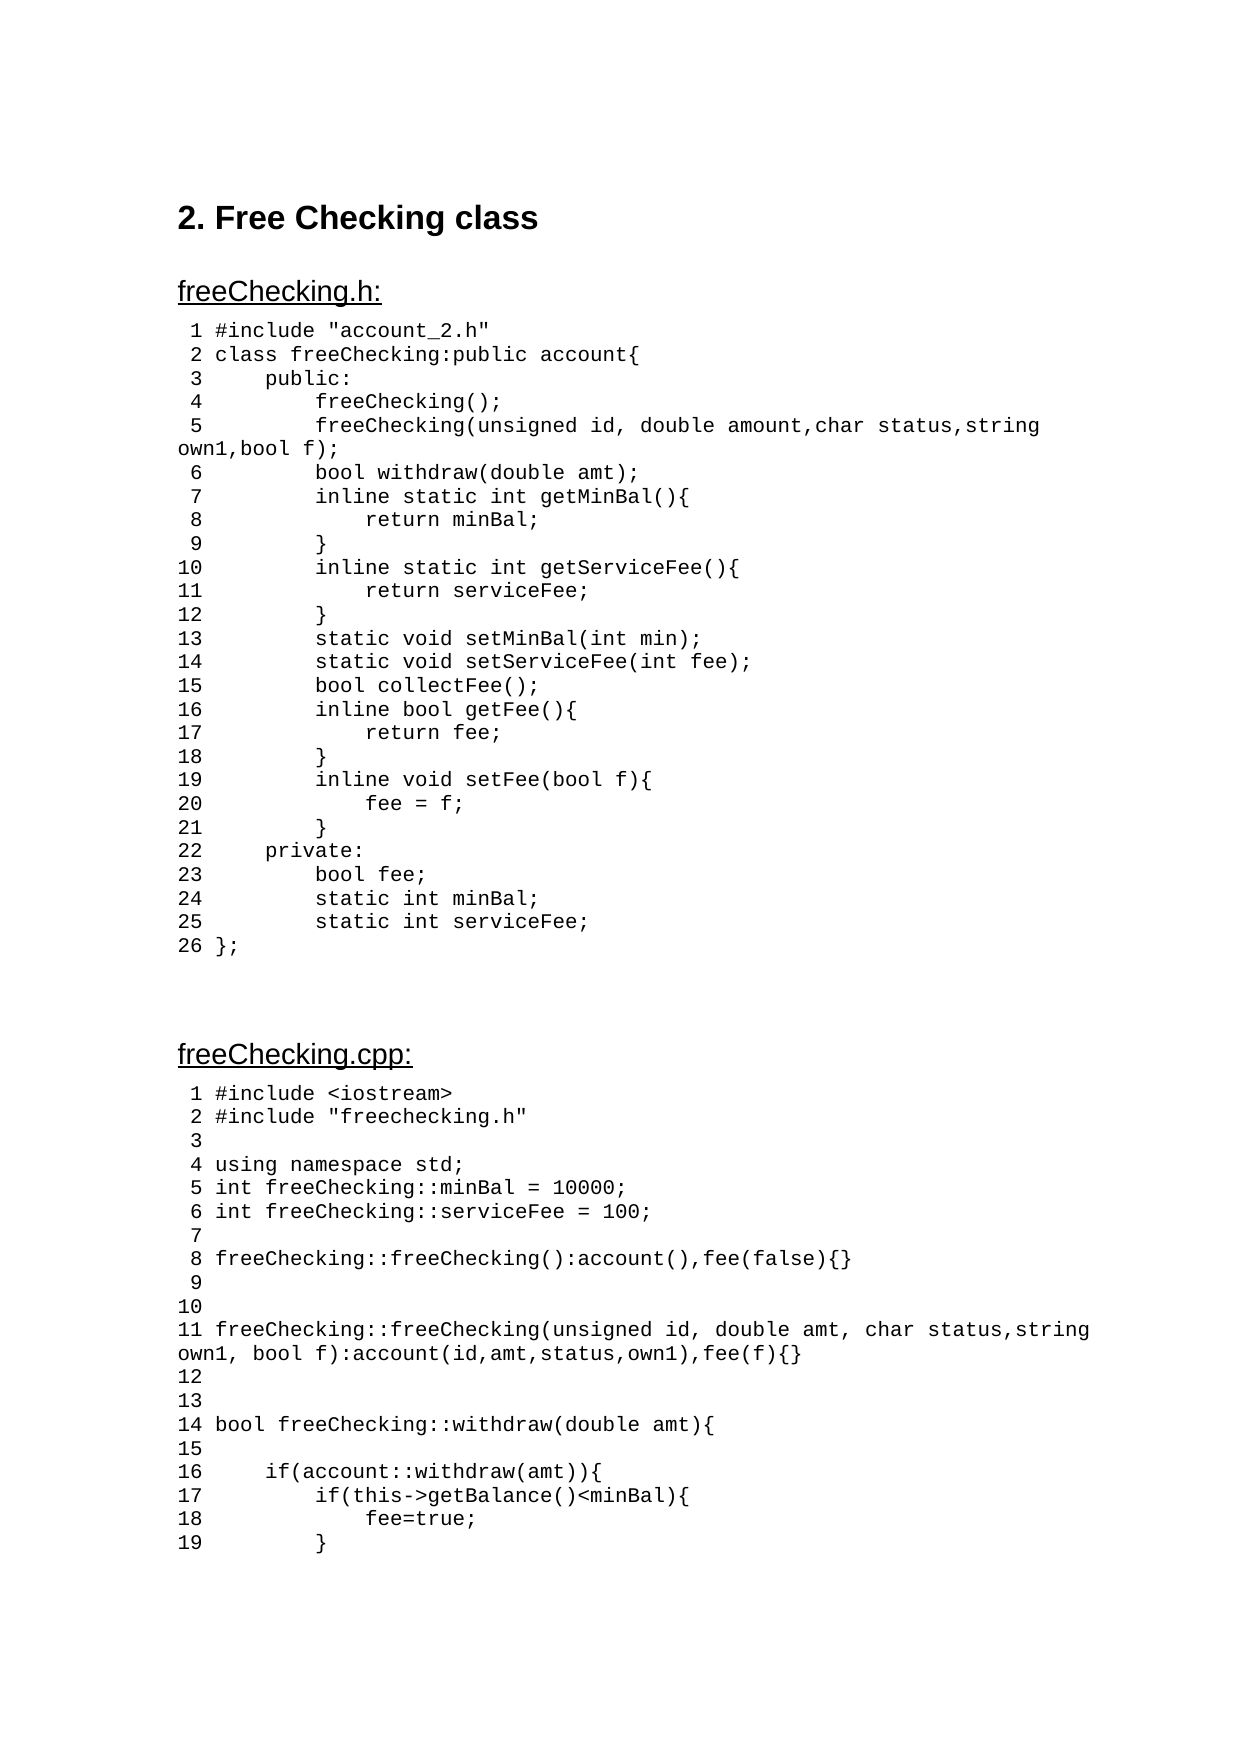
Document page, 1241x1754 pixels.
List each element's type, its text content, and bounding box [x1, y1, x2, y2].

text 11 return serviceFee; [177, 580, 1122, 604]
text 6 int freeChecking::serviceFee = 100; [177, 1201, 1122, 1225]
text 1 #include "account_2.h" [177, 320, 1122, 344]
text 7 [177, 1225, 1122, 1248]
text 15 [177, 1437, 1122, 1461]
text 19 inline void setFee(bool f){ [177, 769, 1122, 793]
text 5 int freeChecking::minBal = 10000; [177, 1177, 1122, 1201]
text 12 [177, 1367, 1122, 1390]
text 15 bool collectFee(); [177, 675, 1122, 698]
text 17 return fee; [177, 722, 1122, 746]
text 10 inline static int getServiceFee(){ [177, 557, 1122, 580]
text 2 #include "freechecking.h" [177, 1106, 1122, 1130]
text 18 fee=true; [177, 1508, 1122, 1532]
text 19 } [177, 1532, 1122, 1556]
text 9 } [177, 533, 1122, 557]
text 6 bool withdraw(double amt); [177, 462, 1122, 486]
text 26 }; [177, 935, 1122, 959]
text 14 bool freeChecking::withdraw(double amt){ [177, 1414, 1122, 1437]
text 24 static int minBal; [177, 888, 1122, 911]
text 22 private: [177, 840, 1122, 864]
text 18 } [177, 746, 1122, 769]
text 23 bool fee; [177, 864, 1122, 888]
text 9 [177, 1272, 1122, 1296]
text 16 if(account::withdraw(amt)){ [177, 1461, 1122, 1485]
text 20 fee = f; [177, 793, 1122, 817]
text 2 class freeChecking:public account{ [177, 344, 1122, 367]
text 7 inline static int getMinBal(){ [177, 486, 1122, 509]
text 13 static void setMinBal(int min); [177, 628, 1122, 651]
text 11 freeChecking::freeChecking(unsigned id, double amt, char status,string own1, bool f):account(id,amt,status,own1),fee(f){} [177, 1319, 1122, 1367]
text 8 freeChecking::freeChecking():account(),fee(false){} [177, 1248, 1122, 1272]
text 12 } [177, 604, 1122, 628]
subtitle freeChecking.h: [177, 274, 1122, 308]
text 4 using namespace std; [177, 1154, 1122, 1177]
text 13 [177, 1390, 1122, 1414]
text 25 static int serviceFee; [177, 911, 1122, 935]
text 3 public: [177, 367, 1122, 391]
text 14 static void setServiceFee(int fee); [177, 651, 1122, 675]
text 16 inline bool getFee(){ [177, 698, 1122, 722]
subtitle freeChecking.cpp: [177, 1037, 1122, 1070]
text 4 freeChecking(); [177, 391, 1122, 415]
text 1 #include <iostream> [177, 1083, 1122, 1106]
subtitle 2. Free Checking class [177, 198, 1122, 237]
text 17 if(this->getBalance()<minBal){ [177, 1485, 1122, 1508]
text 3 [177, 1130, 1122, 1154]
text 8 return minBal; [177, 509, 1122, 533]
text 10 [177, 1296, 1122, 1319]
text 21 } [177, 817, 1122, 840]
text 5 freeChecking(unsigned id, double amount,char status,string own1,bool f); [177, 415, 1122, 462]
